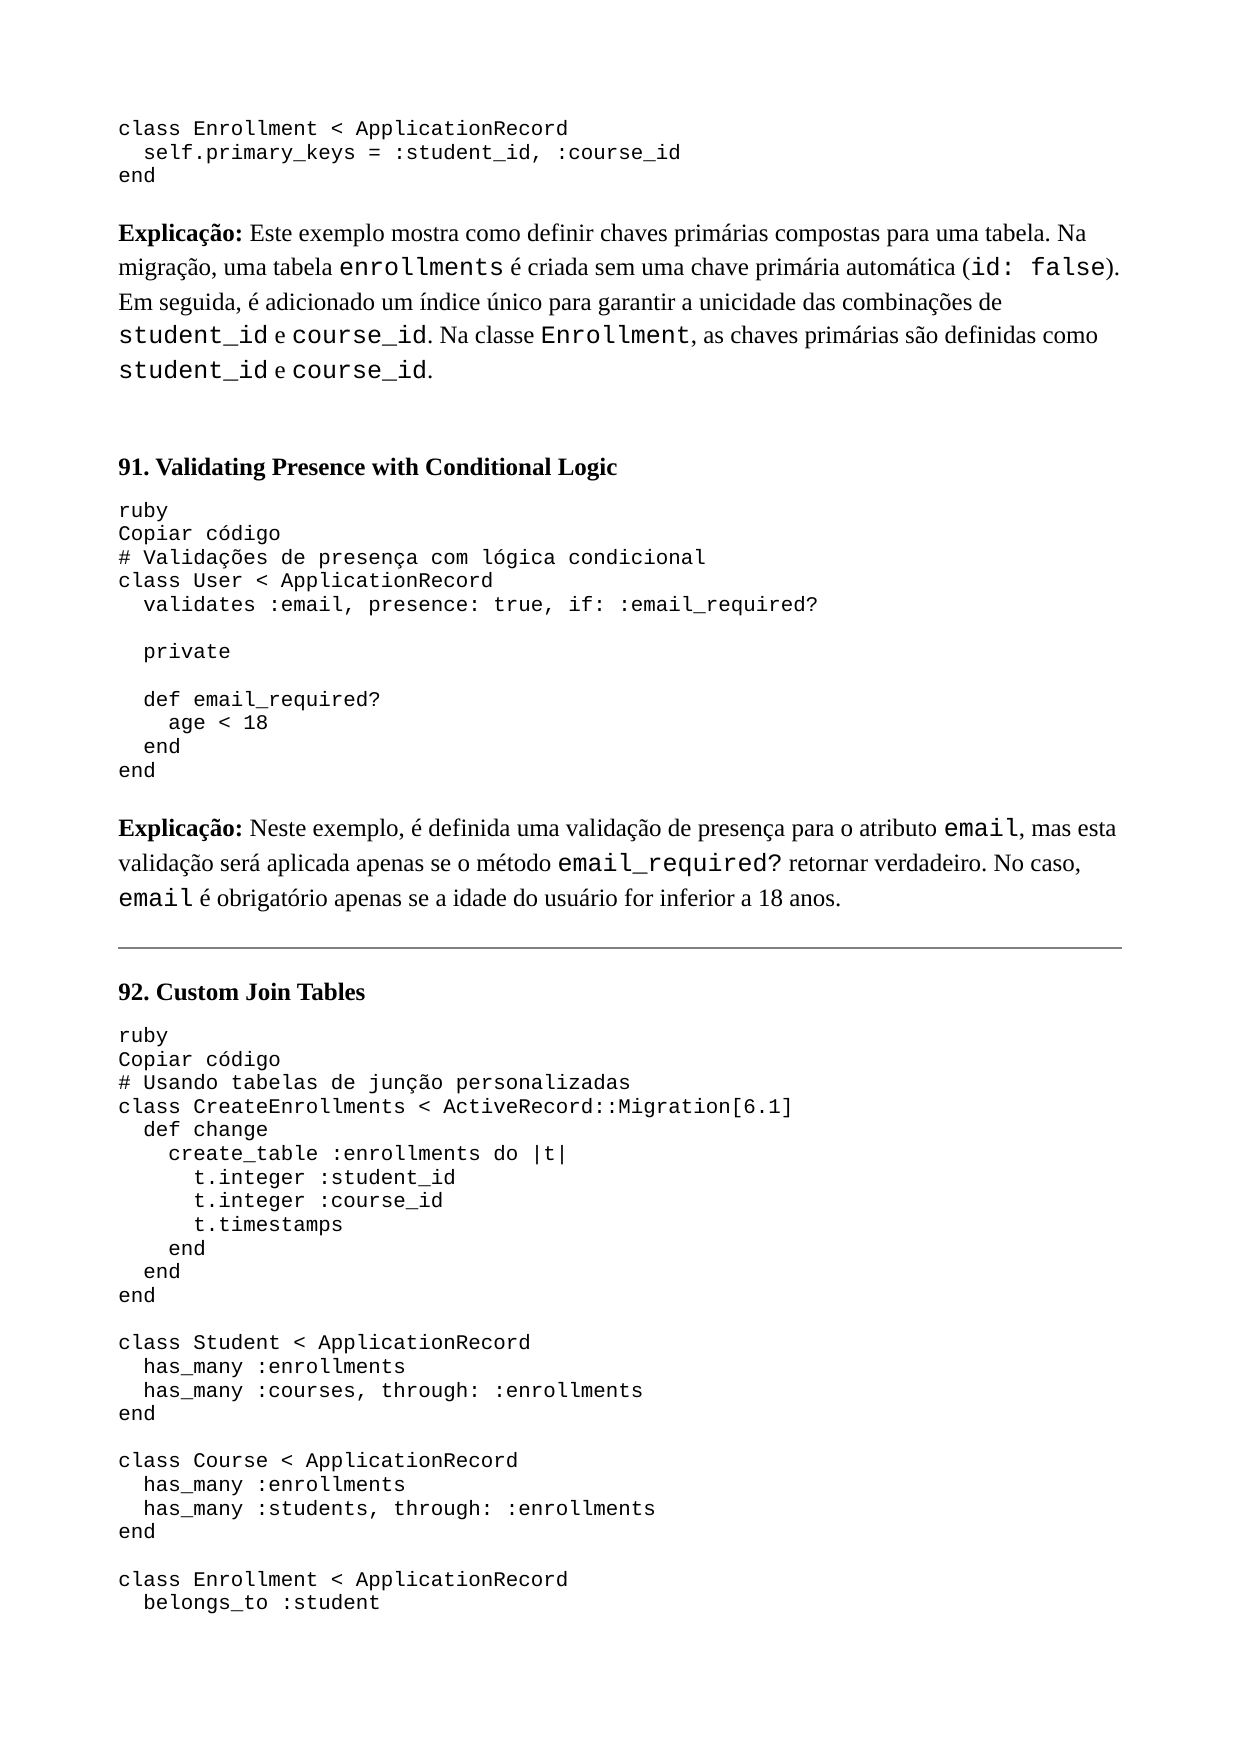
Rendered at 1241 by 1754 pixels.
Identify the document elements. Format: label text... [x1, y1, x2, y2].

text age < 18 [118, 712, 1122, 736]
text end [118, 165, 1122, 189]
text def change [118, 1119, 1122, 1143]
text has_many :students, through: :enrollments [118, 1498, 1122, 1521]
text class Course < ApplicationRecord [118, 1451, 1122, 1474]
text has_many :enrollments [118, 1356, 1122, 1379]
text has_many :enrollments [118, 1474, 1122, 1498]
text validates :email, presence: true, if: :email_required? [118, 594, 1122, 618]
text end [118, 1261, 1122, 1285]
text end [118, 1521, 1122, 1545]
text end [118, 736, 1122, 760]
text Explicação: Este exemplo mostra como definir chaves primárias compostas para uma tabela. Na migração, uma tabela enrollments é criada sem uma chave primária automática (id: false). Em seguida, é adicionado um índice único para garantir a unicidade das combinações de student_id e course_id. Na classe Enrollment, as chaves primárias são definidas como student_id e course_id. [118, 218, 1122, 386]
text t.integer :student_id [118, 1167, 1122, 1190]
text self.primary_keys = :student_id, :course_id [118, 142, 1122, 165]
text end [118, 1285, 1122, 1309]
text # Validações de presença com lógica condicional [118, 547, 1122, 571]
text belongs_to :student [118, 1592, 1122, 1616]
text end [118, 760, 1122, 783]
text 91. Validating Presence with Conditional Logic [118, 452, 1122, 481]
text private [118, 641, 1122, 665]
text class Enrollment < ApplicationRecord [118, 1569, 1122, 1592]
text end [118, 1403, 1122, 1427]
text class CreateEnrollments < ActiveRecord::Migration[6.1] [118, 1096, 1122, 1119]
text class Student < ApplicationRecord [118, 1332, 1122, 1356]
text t.integer :course_id [118, 1190, 1122, 1214]
text class Enrollment < ApplicationRecord [118, 118, 1122, 142]
text 92. Custom Join Tables [118, 977, 1122, 1006]
text ruby [118, 499, 1122, 523]
text has_many :courses, through: :enrollments [118, 1379, 1122, 1403]
text # Usando tabelas de junção personalizadas [118, 1072, 1122, 1096]
text t.timestamps [118, 1214, 1122, 1238]
text create_table :enrollments do |t| [118, 1143, 1122, 1167]
text Explicação: Neste exemplo, é definida uma validação de presença para o atributo email, mas esta validação será aplicada apenas se o método email_required? retornar verdadeiro. No caso, email é obrigatório apenas se a idade do usuário for inferior a 18 anos. [118, 813, 1122, 914]
text end [118, 1238, 1122, 1261]
text def email_required? [118, 689, 1122, 712]
text class User < ApplicationRecord [118, 571, 1122, 594]
text ruby [118, 1025, 1122, 1048]
text Copiar código [118, 523, 1122, 547]
text Copiar código [118, 1048, 1122, 1072]
